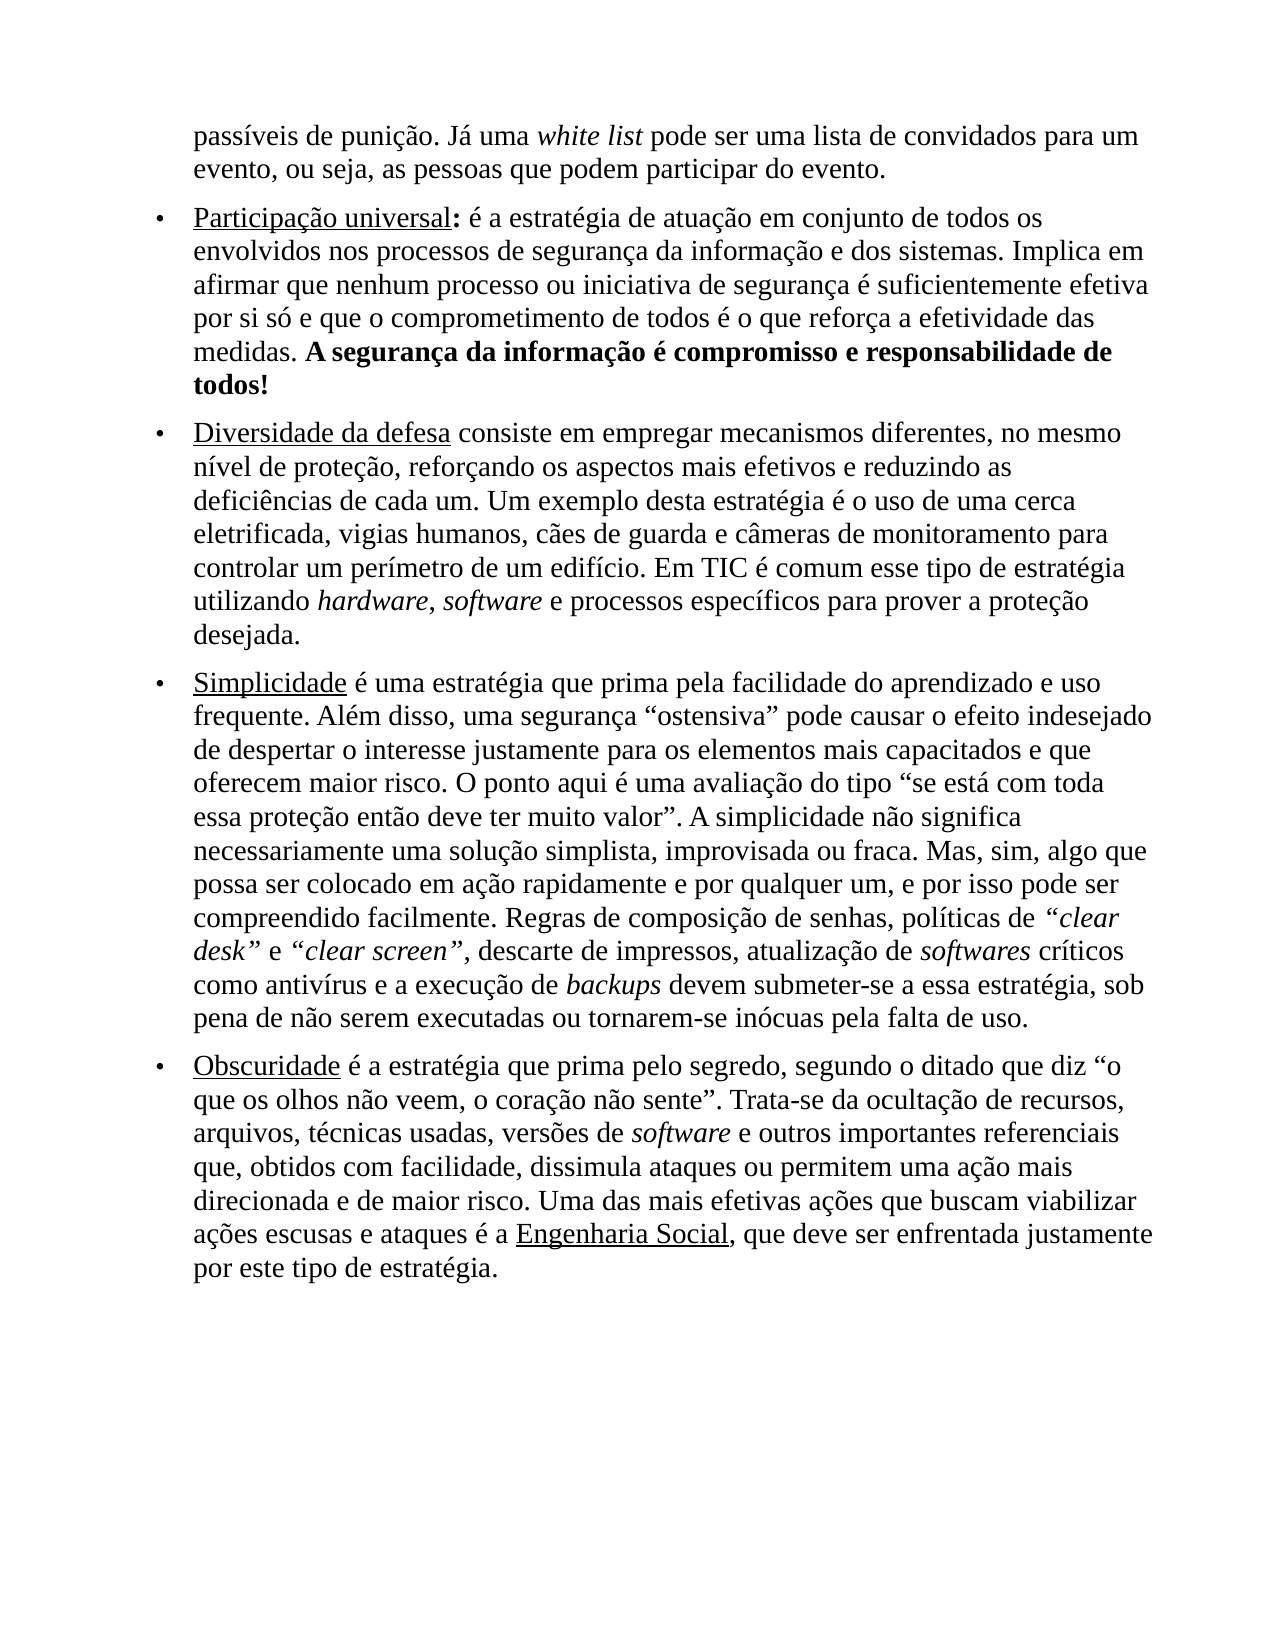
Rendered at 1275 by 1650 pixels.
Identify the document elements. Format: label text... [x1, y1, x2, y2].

list Simplicidade é uma estratégia que prima pela facilidade do aprendizado e uso frequente. Além disso, uma segurança “ostensiva” pode causar o efeito indesejado de despertar o interesse justamente para os elementos mais capacitados e que oferecem maior risco. O ponto aqui é uma avaliação do tipo “se está com toda essa proteção então deve ter muito valor”. A simplicidade não significa necessariamente uma solução simplista, improvisada ou fraca. Mas, sim, algo que possa ser colocado em ação rapidamente e por qualquer um, e por isso pode ser compreendido facilmente. Regras de composição de senhas, políticas de “clear desk” e “clear screen”, descarte de impressos, atualização de softwares críticos como antivírus e a execução de backups devem submeter-se a essa estratégia, sob pena de não serem executadas ou tornarem-se inócuas pela falta de uso. [156, 665, 1157, 1034]
list Obscuridade é a estratégia que prima pelo segredo, segundo o ditado que diz “o que os olhos não veem, o coração não sente”. Trata-se da ocultação de recursos, arquivos, técnicas usadas, versões de software e outros importantes referenciais que, obtidos com facilidade, dissimula ataques ou permitem uma ação mais direcionada e de maior risco. Uma das mais efetivas ações que buscam viabilizar ações escusas e ataques é a Engenharia Social, que deve ser enfrentada justamente por este tipo de estratégia. [156, 1048, 1157, 1283]
list passíveis de punição. Já uma white list pode ser uma lista de convidados para um evento, ou seja, as pessoas que podem participar do evento. [156, 118, 1157, 185]
list Participação universal: é a estratégia de atuação em conjunto de todos os envolvidos nos processos de segurança da informação e dos sistemas. Implica em afirmar que nenhum processo ou iniciativa de segurança é suficientemente efetiva por si só e que o comprometimento de todos é o que reforça a efetividade das medidas. A segurança da informação é compromisso e responsabilidade de todos! [156, 200, 1157, 401]
list Diversidade da defesa consiste em empregar mecanismos diferentes, no mesmo nível de proteção, reforçando os aspectos mais efetivos e reduzindo as deficiências de cada um. Um exemplo desta estratégia é o uso de uma cerca eletrificada, vigias humanos, cães de guarda e câmeras de monitoramento para controlar um perímetro de um edifício. Em TIC é comum esse tipo de estratégia utilizando hardware, software e processos específicos para prover a proteção desejada. [156, 416, 1157, 650]
